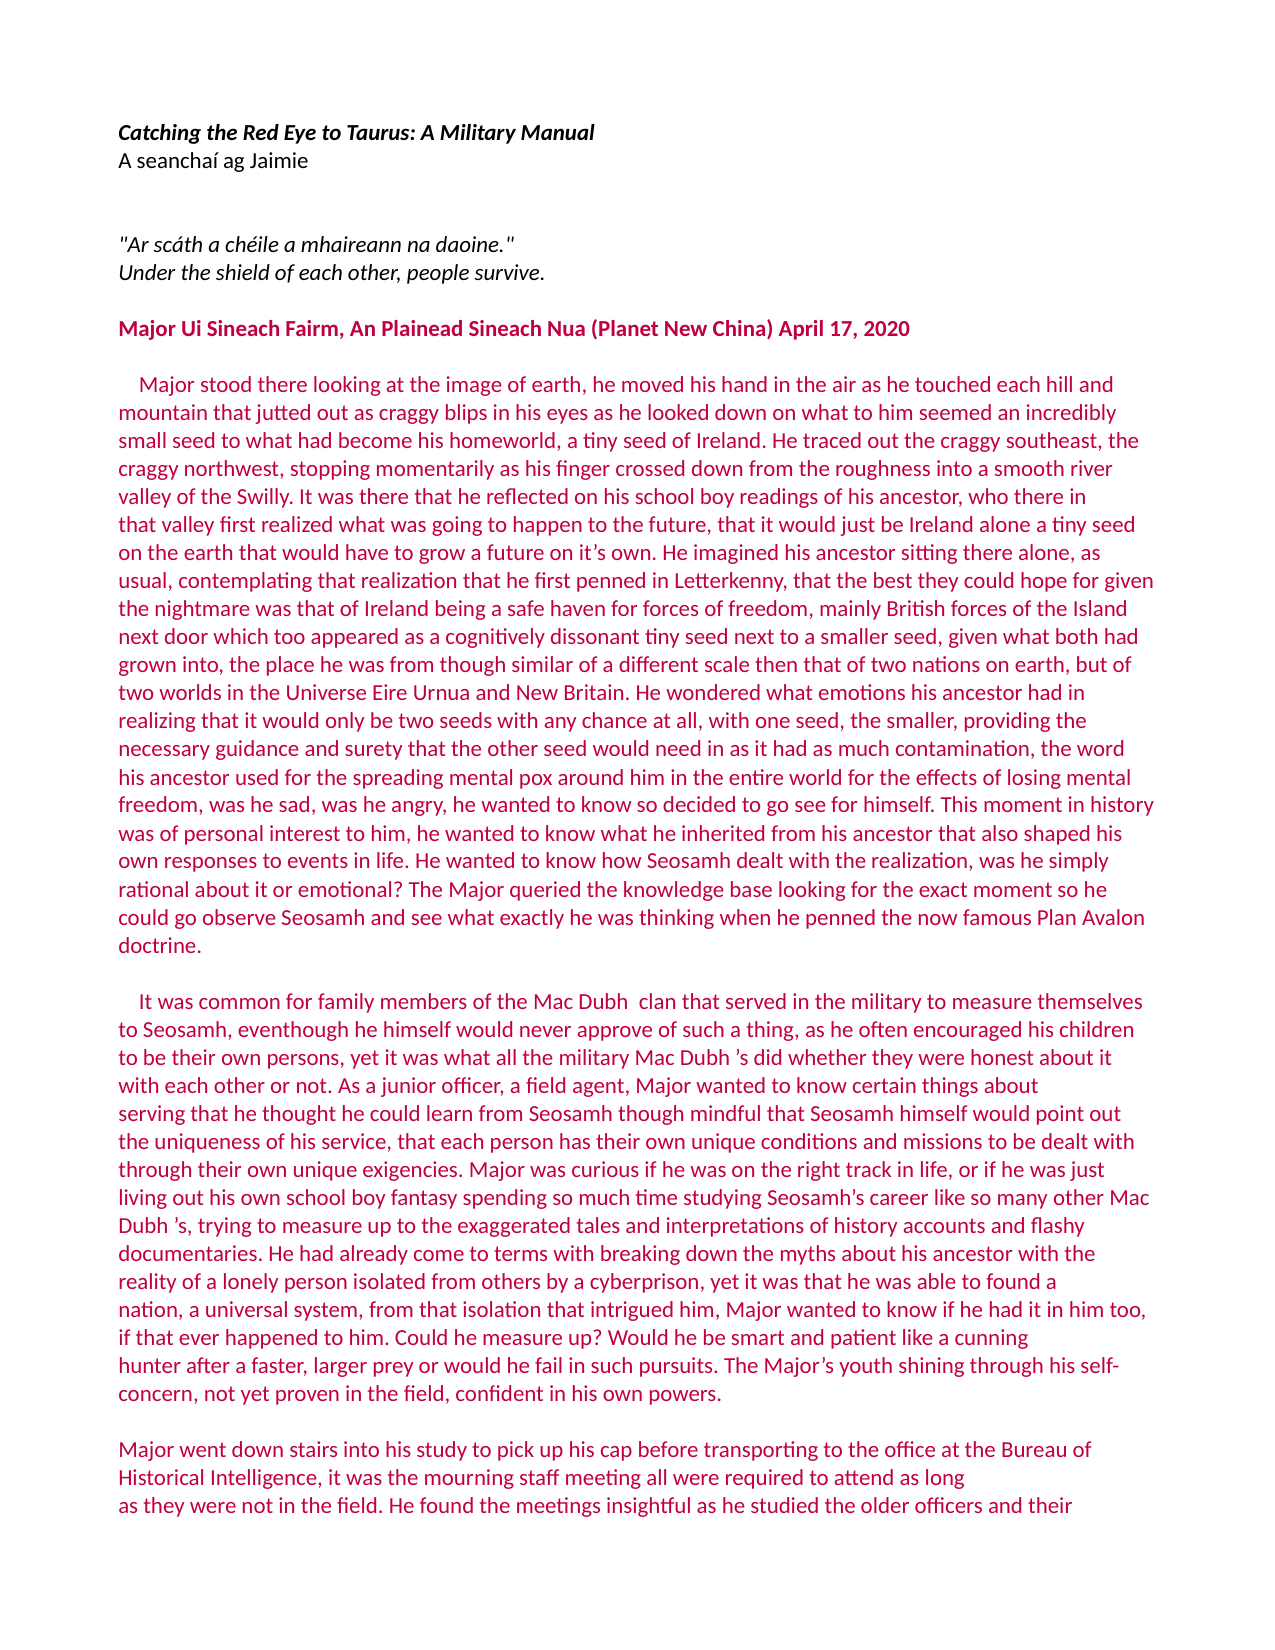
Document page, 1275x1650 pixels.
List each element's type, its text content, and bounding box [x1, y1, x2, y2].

text Major stood there looking at the image of earth, he moved his hand in the air as he touched each hill and mountain that jutted out as craggy blips in his eyes as he looked down on what to him seemed an incredibly small seed to what had become his homeworld, a tiny seed of Ireland. He traced out the craggy southeast, the craggy northwest, stopping momentarily as his finger crossed down from the roughness into a smooth river valley of the Swilly. It was there that he reflected on his school boy readings of his ancestor, who there in that valley first realized what was going to happen to the future, that it would just be Ireland alone a tiny seed on the earth that would have to grow a future on it’s own. He imagined his ancestor sitting there alone, as usual, contemplating that realization that he first penned in Letterkenny, that the best they could hope for given the nightmare was that of Ireland being a safe haven for forces of freedom, mainly British forces of the Island next door which too appeared as a cognitively dissonant tiny seed next to a smaller seed, given what both had grown into, the place he was from though similar of a different scale then that of two nations on earth, but of two worlds in the Universe Eire Urnua and New Britain. He wondered what emotions his ancestor had in realizing that it would only be two seeds with any chance at all, with one seed, the smaller, providing the necessary guidance and surety that the other seed would need in as it had as much contamination, the word his ancestor used for the spreading mental pox around him in the entire world for the effects of losing mental freedom, was he sad, was he angry, he wanted to know so decided to go see for himself. This moment in history was of personal interest to him, he wanted to know what he inherited from his ancestor that also shaped his own responses to events in life. He wanted to know how Seosamh dealt with the realization, was he simply rational about it or emotional? The Major queried the knowledge base looking for the exact moment so he could go observe Seosamh and see what exactly he was thinking when he penned the now famous Plan Avalon doctrine. It was common for family members of the Mac Dubh clan that served in the military to measure themselves to Seosamh, eventhough he himself would never approve of such a thing, as he often encouraged his children to be their own persons, yet it was what all the military Mac Dubh ’s did whether they were honest about it with each other or not. As a junior officer, a field agent, Major wanted to know certain things about serving that he thought he could learn from Seosamh though mindful that Seosamh himself would point out the uniqueness of his service, that each person has their own unique conditions and missions to be dealt with through their own unique exigencies. Major was curious if he was on the right track in life, or if he was just living out his own school boy fantasy spending so much time studying Seosamh’s career like so many other Mac Dubh ’s, trying to measure up to the exaggerated tales and interpretations of history accounts and flashy documentaries. He had already come to terms with breaking down the myths about his ancestor with the reality of a lonely person isolated from others by a cyberprison, yet it was that he was able to found a nation, a universal system, from that isolation that intrigued him, Major wanted to know if he had it in him too, if that ever happened to him. Could he measure up? Would he be smart and patient like a cunning hunter after a faster, larger prey or would he fail in such pursuits. The Major’s youth shining through his self-concern, not yet proven in the field, confident in his own powers. Major went down stairs into his study to pick up his cap before transporting to the office at the Bureau of Historical Intelligence, it was the mourning staff meeting all were required to attend as long as they were not in the field. He found the meetings insightful as he studied the older officers and their [118, 342, 1157, 1519]
text Catching the Red Eye to Taurus: A Military Manual A seanchaí ag Jaimie "Ar scáth a chéile a mhaireann na daoine." Under the shield of each other, people survive. Major Ui Sineach Fairm, An Plainead Sineach Nua (Planet New China) April 17, 2020 [118, 118, 1157, 342]
